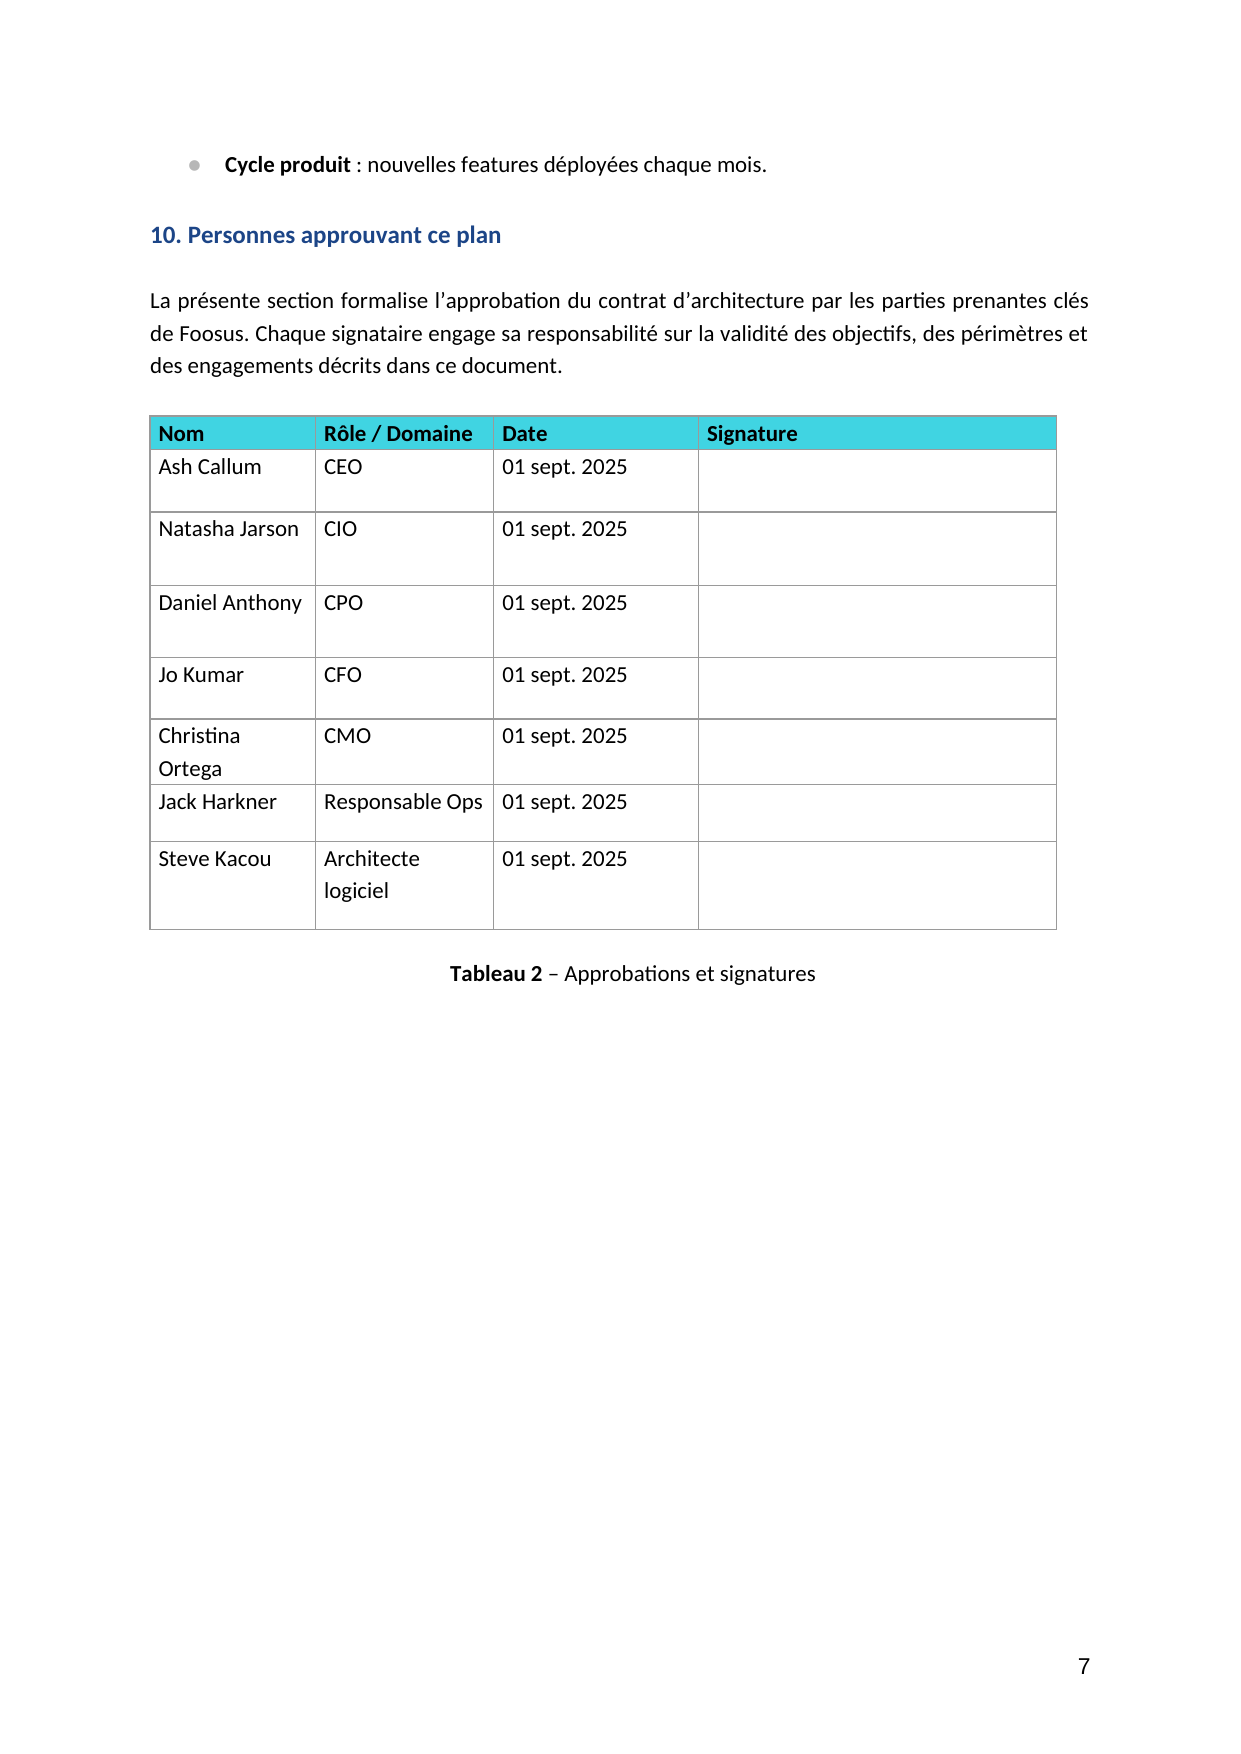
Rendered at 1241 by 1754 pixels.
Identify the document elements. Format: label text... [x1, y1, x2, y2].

table_cell Natasha Jarson [151, 513, 315, 585]
text La présente section formalise l’approbation du contrat d’architecture par les parties prenantes clés de Foosus. Chaque signataire engage sa responsabilité sur la validité des objectifs, des périmètres et des engagements décrits dans ce document. [150, 287, 1090, 379]
table_cell Daniel Anthony [151, 586, 315, 657]
table_cell Ash Callum [151, 450, 315, 511]
table_cell 01 sept. 2025 [494, 513, 698, 585]
table_cell 01 sept. 2025 [494, 450, 698, 511]
table_cell [699, 586, 1056, 657]
table_cell 01 sept. 2025 [494, 842, 698, 929]
table_cell 01 sept. 2025 [494, 658, 698, 718]
table_header Nom [151, 417, 315, 449]
table_cell [699, 785, 1056, 841]
table_cell Responsable Ops [316, 785, 493, 841]
table_cell 01 sept. 2025 [494, 720, 698, 784]
table_header Rôle / Domaine [316, 417, 493, 449]
table_cell CEO [316, 450, 493, 511]
table_header Date [494, 417, 698, 449]
table_cell CFO [316, 658, 493, 718]
table_cell Jack Harkner [151, 785, 315, 841]
table_cell CPO [316, 586, 493, 657]
table_cell [699, 842, 1056, 929]
table_cell Christina Ortega [151, 720, 315, 784]
table_cell CMO [316, 720, 493, 784]
subtitle 10. Personnes approuvant ce plan [150, 220, 1090, 250]
table_cell [699, 720, 1056, 784]
table_cell [699, 450, 1056, 511]
table_header Signature [699, 417, 1056, 449]
table_cell 01 sept. 2025 [494, 586, 698, 657]
table_cell [699, 513, 1056, 585]
table_cell Steve Kacou [151, 842, 315, 929]
list Cycle produit : nouvelles features déployées chaque mois. [187, 150, 1090, 178]
table_cell 01 sept. 2025 [494, 785, 698, 841]
table_cell Jo Kumar [151, 658, 315, 718]
subtitle Tableau 2 – Approbations et signatures [375, 959, 1090, 987]
table_cell Architecte logiciel [316, 842, 493, 929]
table_cell [699, 658, 1056, 718]
table_cell CIO [316, 513, 493, 585]
